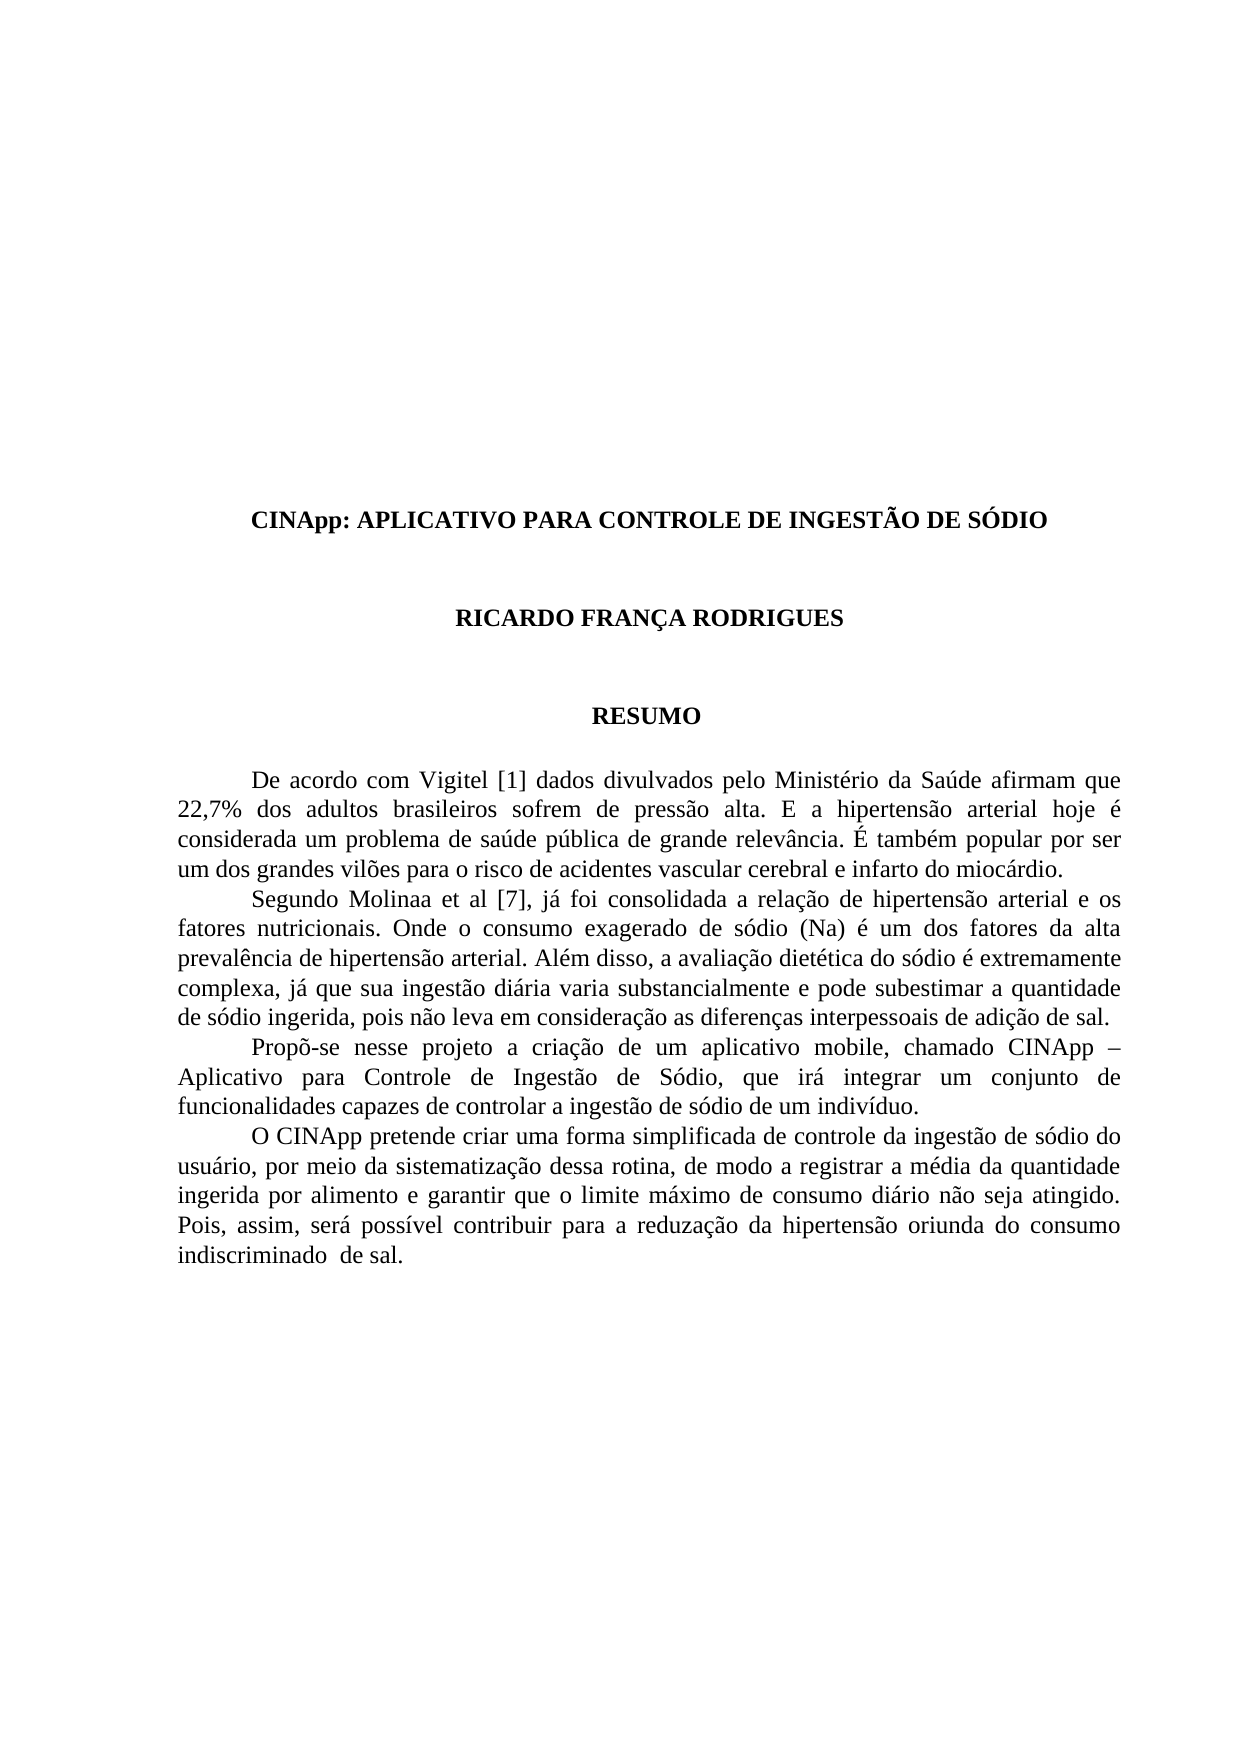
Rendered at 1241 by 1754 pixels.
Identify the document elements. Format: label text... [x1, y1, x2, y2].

text Segundo Molinaa et al [7], já foi consolidada a relação de hipertensão arterial e os fatores nutricionais. Onde o consumo exagerado de sódio (Na) é um dos fatores da alta prevalência de hipertensão arterial. Além disso, a avaliação dietética do sódio é extremamente complexa, já que sua ingestão diária varia substancialmente e pode subestimar a quantidade de sódio ingerida, pois não leva em consideração as diferenças interpessoais de adição de sal. [177, 883, 1122, 1031]
text Propõ-se nesse projeto a criação de um aplicativo mobile, chamado CINApp – Aplicativo para Controle de Ingestão de Sódio, que irá integrar um conjunto de funcionalidades capazes de controlar a ingestão de sódio de um indivíduo. [177, 1031, 1122, 1120]
text RESUMO [177, 700, 1122, 730]
text RICARDO FRANÇA RODRIGUES [177, 602, 1122, 632]
text O CINApp pretende criar uma forma simplificada de controle da ingestão de sódio do usuário, por meio da sistematização dessa rotina, de modo a registrar a média da quantidade ingerida por alimento e garantir que o limite máximo de consumo diário não seja atingido. Pois, assim, será possível contribuir para a reduzação da hipertensão oriunda do consumo indiscriminado de sal. [177, 1120, 1122, 1269]
text CINApp: APLICATIVO PARA CONTROLE DE INGESTÃO DE SÓDIO [177, 504, 1122, 534]
text De acordo com Vigitel [1] dados divulvados pelo Ministério da Saúde afirmam que 22,7% dos adultos brasileiros sofrem de pressão alta. E a hipertensão arterial hoje é considerada um problema de saúde pública de grande relevância. É também popular por ser um dos grandes vilões para o risco de acidentes vascular cerebral e infarto do miocárdio. [177, 764, 1122, 883]
